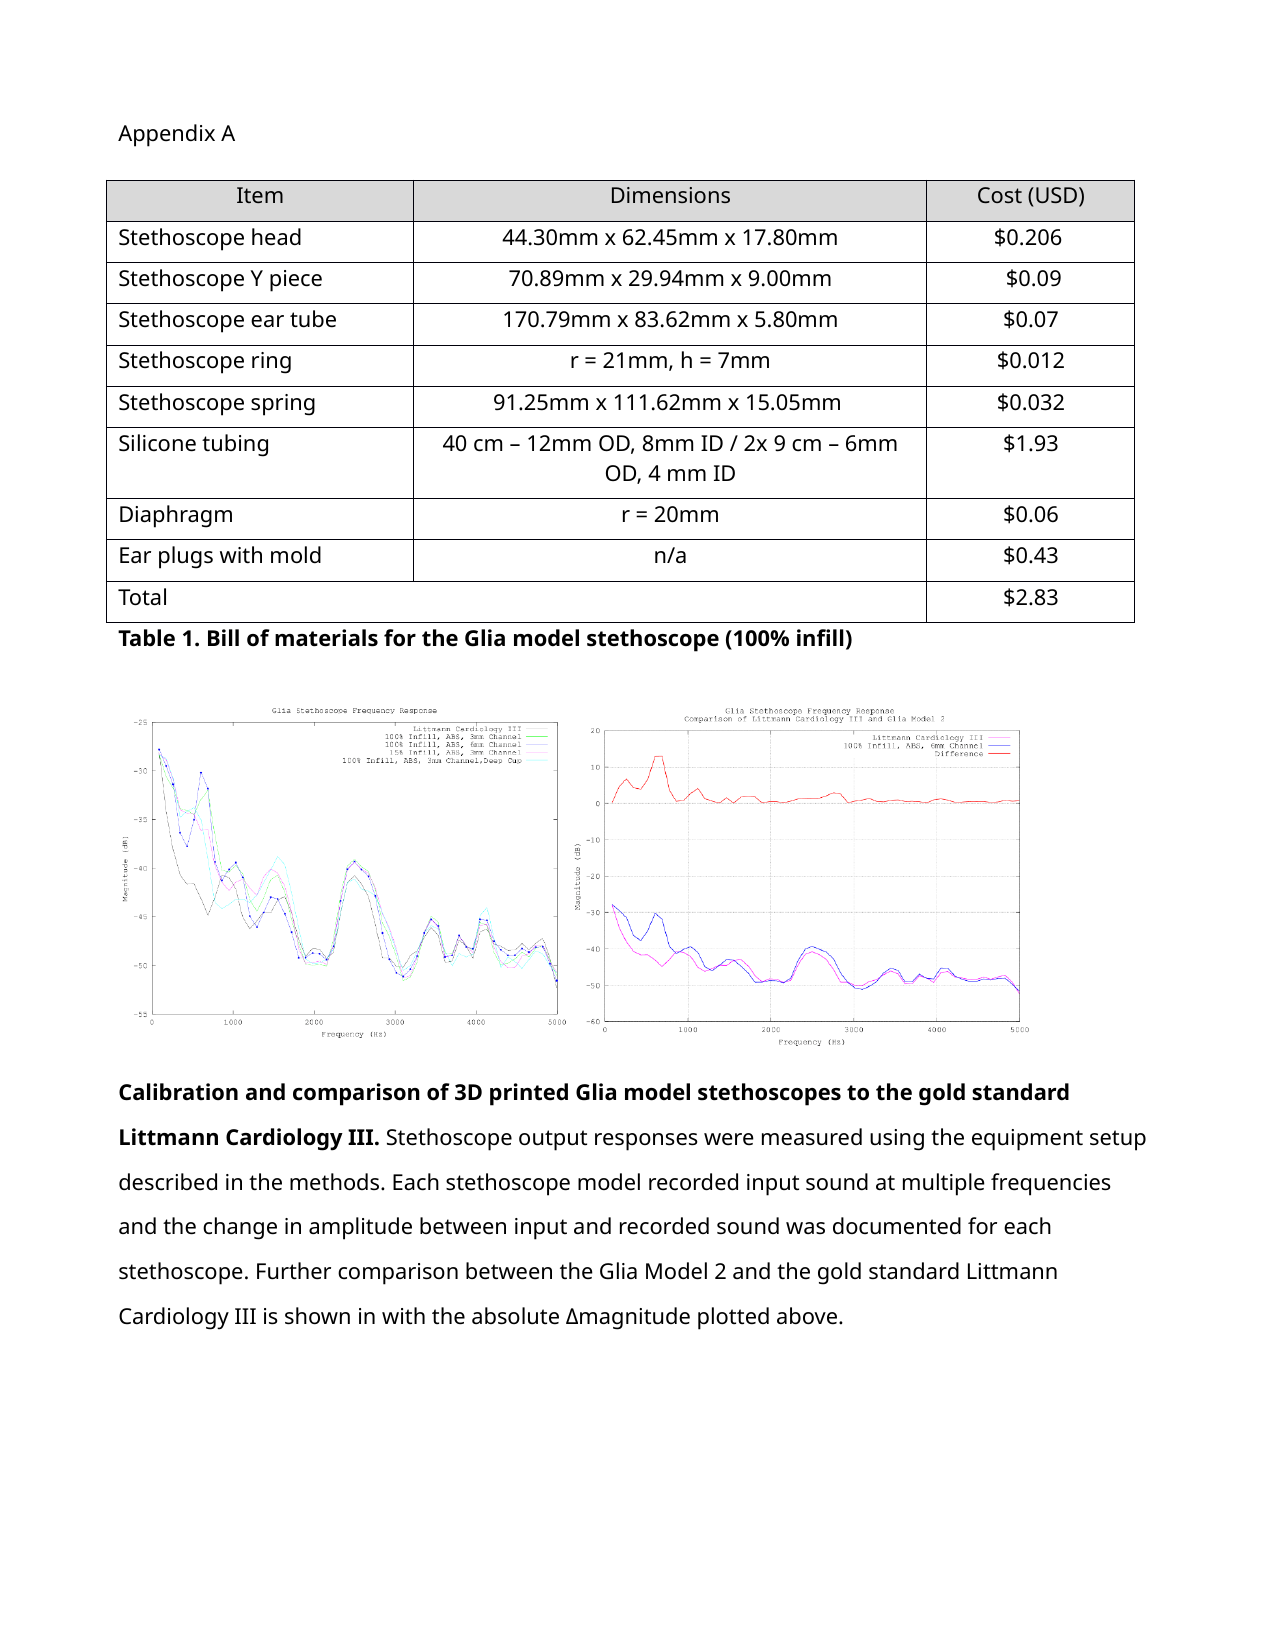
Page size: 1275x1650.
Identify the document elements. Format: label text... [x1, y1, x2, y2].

table_header Cost (USD) [927, 181, 1134, 221]
table_cell Stethoscope head [107, 222, 413, 262]
table_cell $0.206 [927, 222, 1134, 262]
table_cell n/a [414, 540, 926, 581]
text Calibration and comparison of 3D printed Glia model stethoscopes to the gold standard Littmann Cardiology III. Stethoscope output responses were measured using the equipment setup described in the methods. Each stethoscope model recorded input sound at multiple frequencies and the change in amplitude between input and recorded sound was documented for each stethoscope. Further comparison between the Glia Model 2 and the gold standard Littmann Cardiology III is shown in with the absolute Δmagnitude plotted above. [118, 1077, 1157, 1330]
table_cell 40 cm – 12mm OD, 8mm ID / 2x 9 cm – 6mm OD, 4 mm ID [414, 428, 926, 498]
table_cell Total [107, 582, 926, 622]
table_header Dimensions [414, 181, 926, 221]
table_cell Stethoscope Y piece [107, 263, 413, 303]
table_cell $2.83 [927, 582, 1134, 622]
table_cell $0.43 [927, 540, 1134, 581]
table_cell r = 21mm, h = 7mm [414, 346, 926, 386]
table_cell 170.79mm x 83.62mm x 5.80mm [414, 304, 926, 344]
table_cell $0.032 [927, 387, 1134, 427]
table_cell $0.07 [927, 304, 1134, 344]
table_cell Stethoscope ear tube [107, 304, 413, 344]
table_cell Stethoscope spring [107, 387, 413, 427]
text Table 1. Bill of materials for the Glia model stethoscope (100% infill) [118, 623, 1157, 653]
table_cell r = 20mm [414, 499, 926, 539]
table_cell $0.06 [927, 499, 1134, 539]
table_cell Ear plugs with mold [107, 540, 413, 581]
text Appendix A [118, 118, 1157, 148]
table_cell 70.89mm x 29.94mm x 9.00mm [414, 263, 926, 303]
table_cell $1.93 [927, 428, 1134, 498]
table_cell $0.09 [927, 263, 1134, 303]
table_cell Stethoscope ring [107, 346, 413, 386]
table_cell Silicone tubing [107, 428, 413, 498]
picture [118, 699, 1034, 1047]
table_cell $0.012 [927, 346, 1134, 386]
table_cell 91.25mm x 111.62mm x 15.05mm [414, 387, 926, 427]
table_cell 44.30mm x 62.45mm x 17.80mm [414, 222, 926, 262]
table_header Item [107, 181, 413, 221]
table_cell Diaphragm [107, 499, 413, 539]
